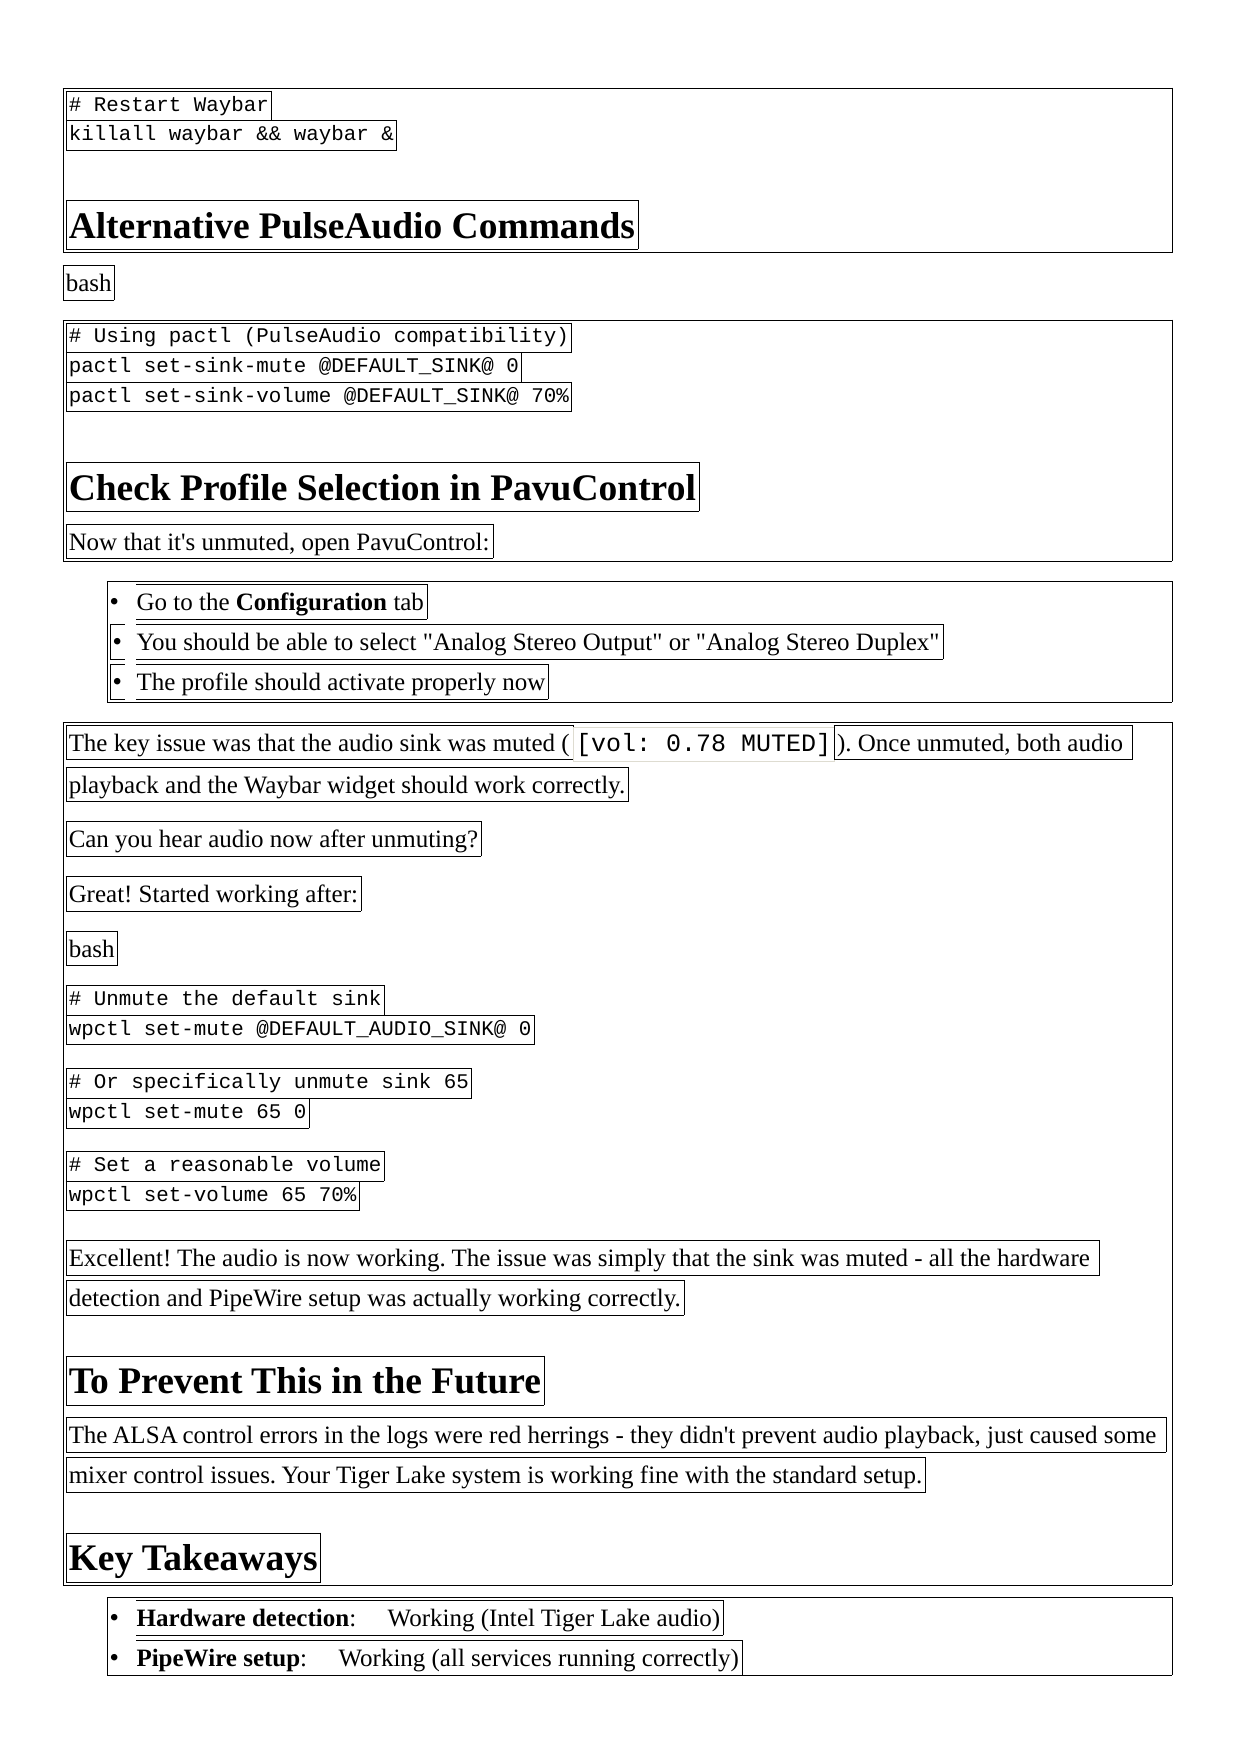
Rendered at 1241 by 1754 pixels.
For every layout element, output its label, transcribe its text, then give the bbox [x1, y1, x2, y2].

subtitle Alternative PulseAudio Commands [64, 197, 1172, 252]
list PipeWire setup: ✅ Working (all services running correctly) [108, 1637, 1172, 1675]
text Now that it's unmuted, open PavuControl: [64, 521, 1172, 561]
text Can you hear audio now after unmuting? [64, 818, 1172, 856]
text # Set a reasonable volume [64, 1148, 1172, 1178]
text The ALSA control errors in the logs were red herrings - they didn't prevent audio playback, just caused some mixer control issues. Your Tiger Lake system is working fine with the standard setup. [64, 1414, 1172, 1492]
text # Restart Waybar [64, 89, 1172, 117]
text bash [64, 266, 114, 300]
text [522, 349, 1172, 379]
text [360, 1178, 1172, 1211]
text pactl set-sink-mute @DEFAULT_SINK@ 0 [67, 353, 521, 379]
list You should be able to select "Analog Stereo Output" or "Analog Stereo Duplex" [108, 621, 1172, 659]
list Hardware detection: ✅ Working (Intel Tiger Lake audio) [108, 1598, 1172, 1635]
text killall waybar && waybar & [67, 121, 396, 150]
text Excellent! The audio is now working. The issue was simply that the sink was muted - all the hardware detection and PipeWire setup was actually working correctly. [64, 1237, 1172, 1315]
text # Using pactl (PulseAudio compatibility) [64, 321, 1172, 349]
list Go to the Configuration tab [108, 582, 1172, 619]
text Great! Started working after: [64, 873, 1172, 911]
text killall waybar && waybar & [272, 117, 1172, 150]
subtitle Check Profile Selection in PavuControl [64, 459, 1172, 511]
text wpctl set-mute @DEFAULT_AUDIO_SINK@ 0 [385, 1012, 1172, 1044]
text # Unmute the default sink [64, 982, 1172, 1012]
text The key issue was that the audio sink was muted ([vol: 0.78 MUTED]). Once unmuted, both audio playback and the Waybar widget should work correctly. [64, 723, 1172, 802]
subtitle To Prevent This in the Future [64, 1352, 1172, 1405]
text # Or specifically unmute sink 65 [64, 1065, 1172, 1095]
text wpctl set-mute @DEFAULT_AUDIO_SINK@ 0 [67, 1016, 534, 1044]
text wpctl set-volume 65 70% [67, 1182, 359, 1210]
text [115, 265, 1172, 300]
text wpctl set-mute 65 0 [67, 1099, 309, 1128]
subtitle Key Takeaways [64, 1529, 1172, 1585]
text [310, 1095, 1172, 1128]
text bash [64, 928, 1172, 965]
list The profile should activate properly now [108, 661, 1172, 702]
text pactl set-sink-volume @DEFAULT_SINK@ 70% [522, 379, 1172, 412]
text pactl set-sink-volume @DEFAULT_SINK@ 70% [67, 383, 571, 411]
